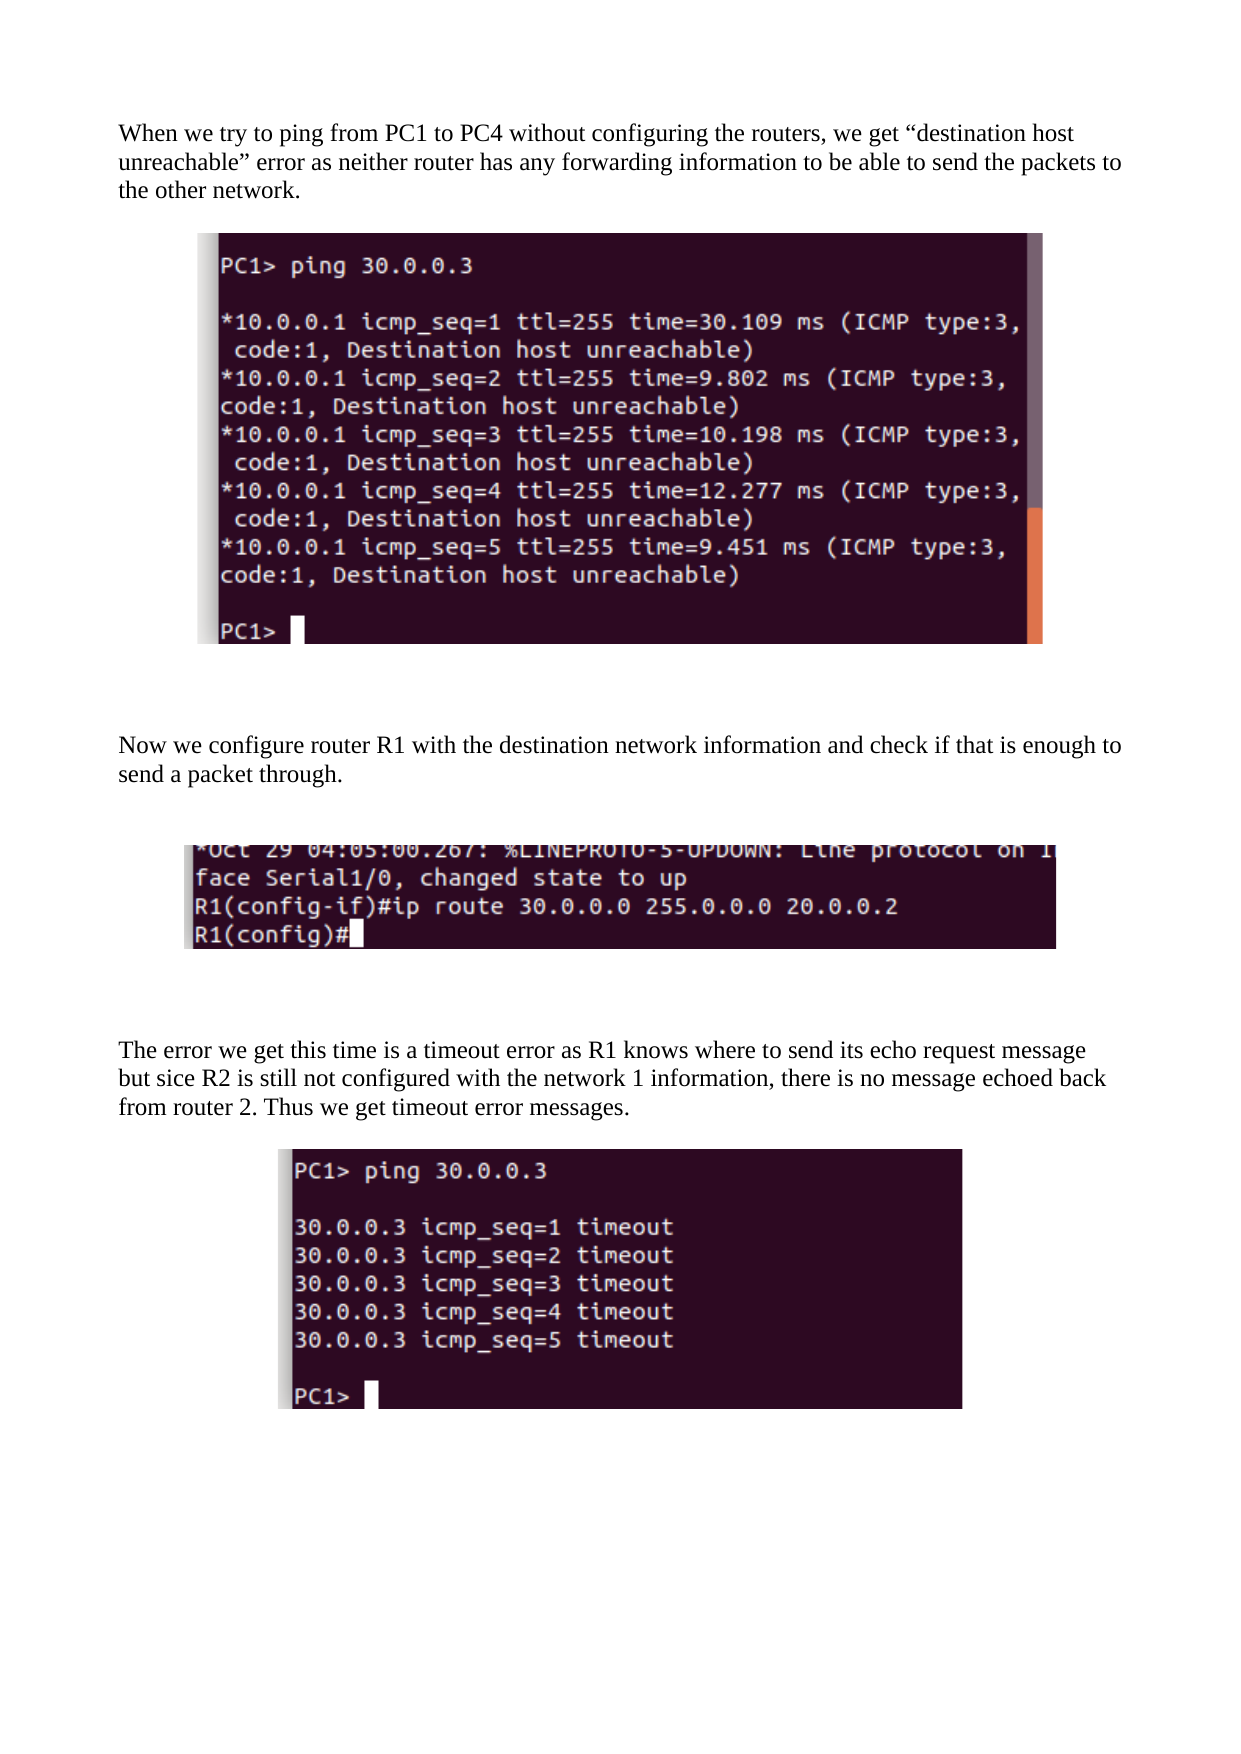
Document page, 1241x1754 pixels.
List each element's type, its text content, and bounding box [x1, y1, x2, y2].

picture [184, 845, 1057, 949]
picture [197, 233, 1043, 644]
text The error we get this time is a timeout error as R1 knows where to send its echo request message but sice R2 is still not configured with the network 1 information, there is no message echoed back from router 2. Thus we get timeout error messages. [118, 1035, 1122, 1121]
text Now we configure router R1 with the destination network information and check if that is enough to send a packet through. [118, 730, 1122, 788]
text When we try to ping from PC1 to PC4 without configuring the routers, we get “destination host unreachable” error as neither router has any forwarding information to be able to send the packets to the other network. [118, 118, 1122, 204]
picture [277, 1149, 963, 1409]
